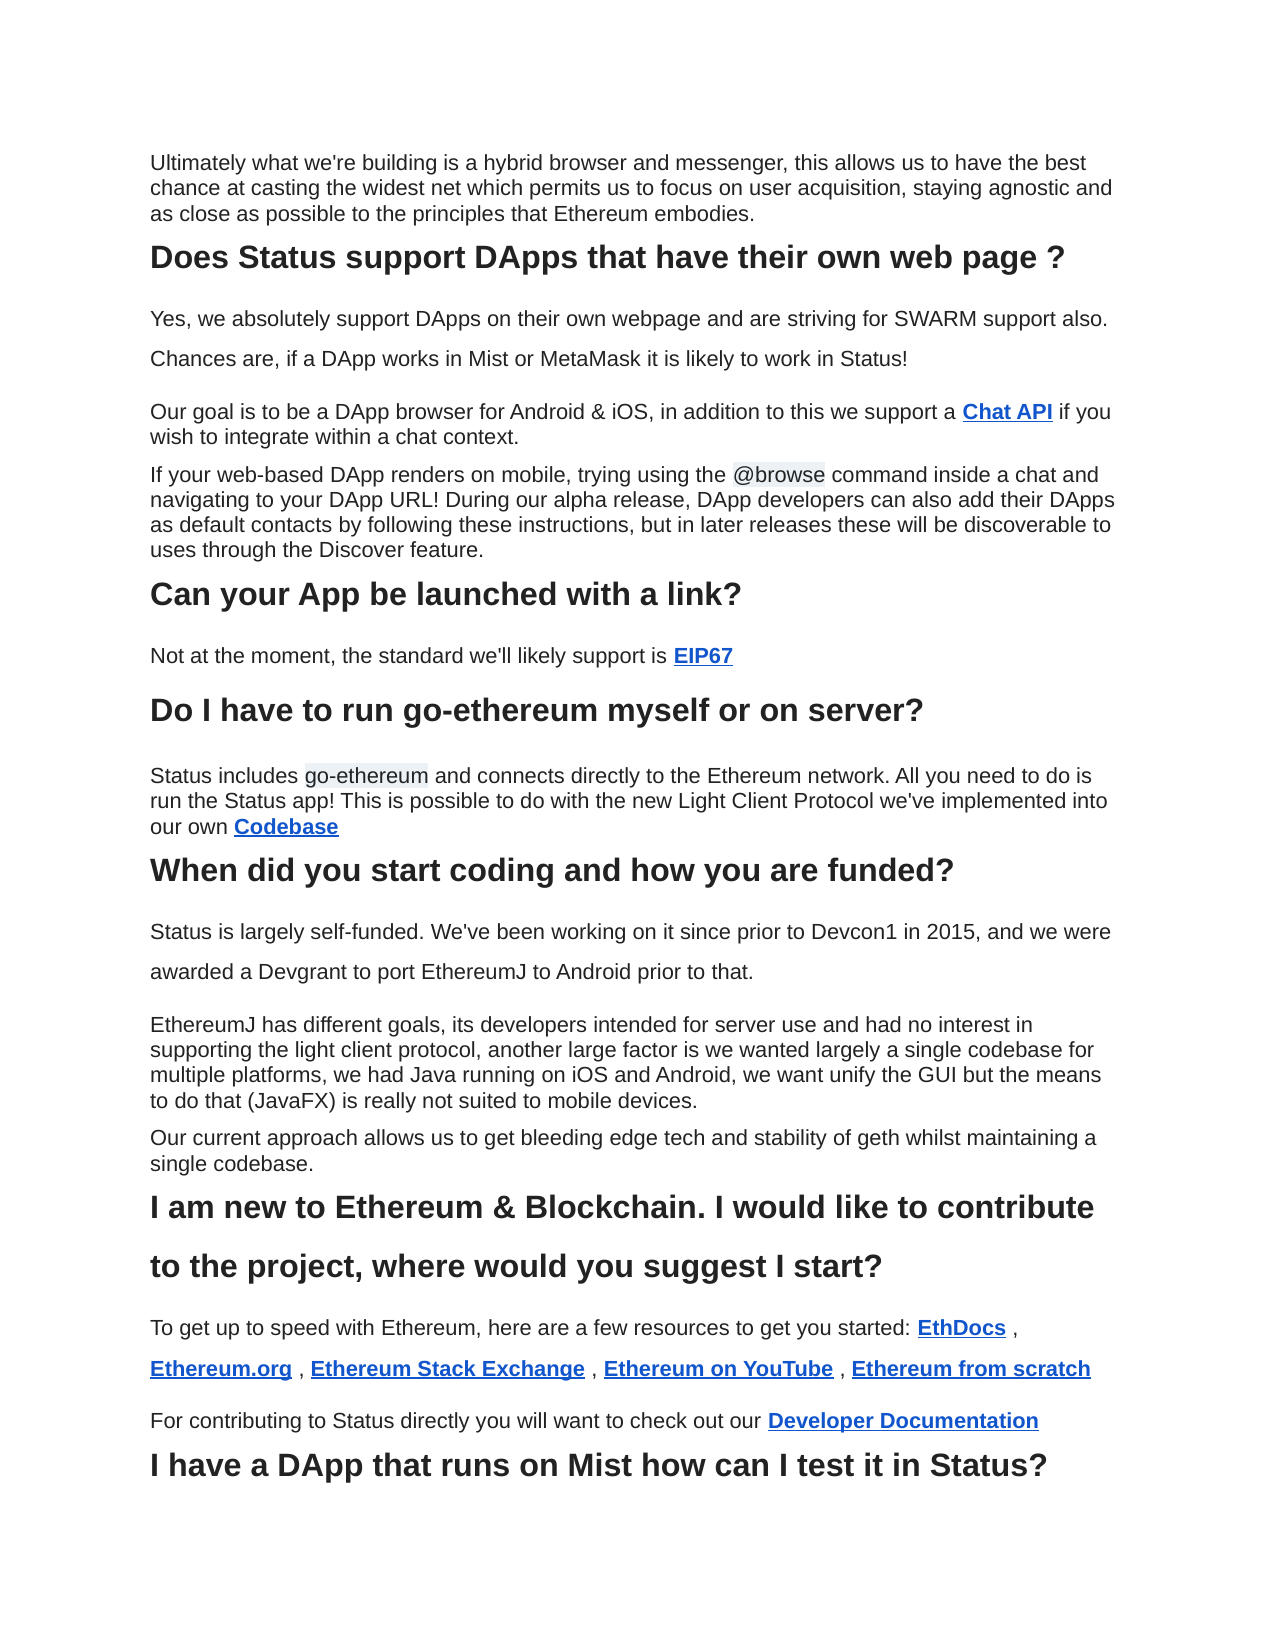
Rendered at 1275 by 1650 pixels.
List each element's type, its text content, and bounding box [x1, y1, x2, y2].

subtitle Yes, we absolutely support DApps on their own webpage and are striving for SWARM support also. Chances are, if a DApp works in Mist or MetaMask it is likely to work in Status! [150, 293, 1125, 371]
text Ultimately what we're building is a hybrid browser and messenger, this allows us to have the best chance at casting the widest net which permits us to focus on user acquisition, staying agnostic and as close as possible to the principles that Ethereum embodies. [150, 150, 1125, 226]
text Status includes go-ethereum and connects directly to the Ethereum network. All you need to do is run the Status app! This is possible to do with the new Light Client Protocol we've implemented into our own Codebase [150, 763, 1125, 839]
text EthereumJ has different goals, its developers intended for server use and had no interest in supporting the light client protocol, another large factor is we wanted largely a single codebase for multiple platforms, we had Java running on iOS and Android, we want unify the GUI but the means to do that (JavaFX) is really not suited to mobile devices. [150, 1012, 1125, 1113]
subtitle Do I have to run go-ethereum myself or on server? [150, 679, 1125, 728]
subtitle Not at the moment, the standard we'll likely support is EIP67 [150, 630, 1125, 668]
subtitle When did you start coding and how you are funded? [150, 839, 1125, 888]
subtitle Status is largely self-funded. We've been working on it since prior to Devcon1 in 2015, and we were awarded a Devgrant to port EthereumJ to Android prior to that. [150, 906, 1125, 984]
subtitle To get up to speed with Ethereum, here are a few resources to get you started: EthDocs , Ethereum.org , Ethereum Stack Exchange , Ethereum on YouTube , Ethereum from scratch [150, 1303, 1125, 1381]
text For contributing to Status directly you will want to check out our Developer Documentation [150, 1408, 1125, 1433]
subtitle Does Status support DApps that have their own web page ? [150, 226, 1125, 275]
text Our goal is to be a DApp browser for Android & iOS, in addition to this we support a Chat API if you wish to integrate within a chat context. [150, 399, 1125, 449]
subtitle Can your App be launched with a link? [150, 563, 1125, 612]
subtitle I have a DApp that runs on Mist how can I test it in Status? [150, 1433, 1125, 1483]
text If your web-based DApp renders on mobile, trying using the @browse command inside a chat and navigating to your DApp URL! During our alpha release, DApp developers can also add their DApps as default contacts by following these instructions, but in later releases these will be discoverable to uses through the Discover feature. [150, 462, 1125, 563]
text Our current approach allows us to get bleeding edge tech and stability of geth whilst maintaining a single codebase. [150, 1125, 1125, 1176]
subtitle I am new to Ethereum & Blockchain. I would like to contribute to the project, where would you suggest I start? [150, 1176, 1125, 1284]
